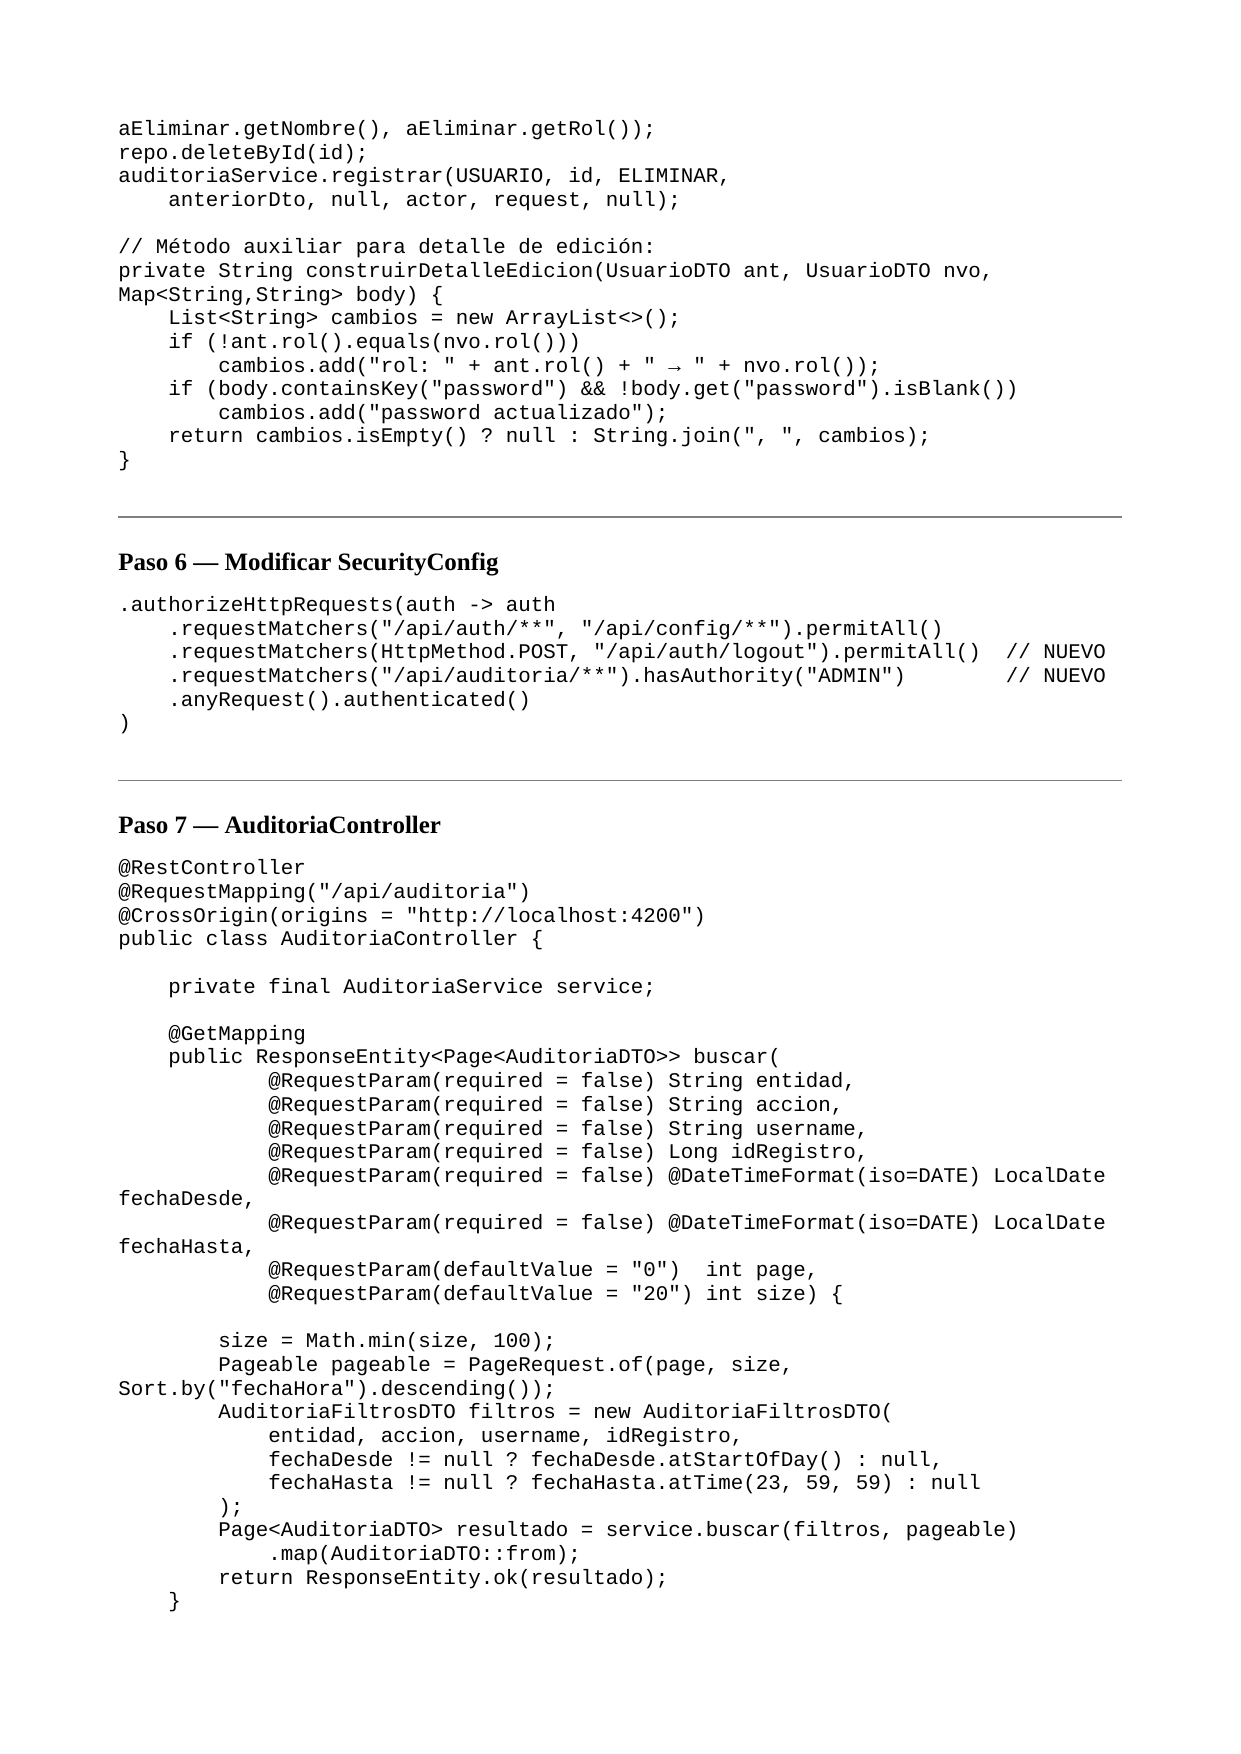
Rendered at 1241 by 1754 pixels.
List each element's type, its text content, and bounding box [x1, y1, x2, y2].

text @RestController @RequestMapping("/api/auditoria") @CrossOrigin(origins = "http://localhost:4200") public class AuditoriaController { private final AuditoriaService service; @GetMapping public ResponseEntity<Page<AuditoriaDTO>> buscar( @RequestParam(required = false) String entidad, @RequestParam(required = false) String accion, @RequestParam(required = false) String username, @RequestParam(required = false) Long idRegistro, @RequestParam(required = false) @DateTimeFormat(iso=DATE) LocalDate fechaDesde, @RequestParam(required = false) @DateTimeFormat(iso=DATE) LocalDate fechaHasta, @RequestParam(defaultValue = "0") int page, @RequestParam(defaultValue = "20") int size) { size = Math.min(size, 100); Pageable pageable = PageRequest.of(page, size, Sort.by("fechaHora").descending()); AuditoriaFiltrosDTO filtros = new AuditoriaFiltrosDTO( entidad, accion, username, idRegistro, fechaDesde != null ? fechaDesde.atStartOfDay() : null, fechaHasta != null ? fechaHasta.atTime(23, 59, 59) : null ); Page<AuditoriaDTO> resultado = service.buscar(filtros, pageable) .map(AuditoriaDTO::from); return ResponseEntity.ok(resultado); } [118, 857, 1122, 1614]
text Paso 7 — AuditoriaController [118, 810, 1122, 838]
text aEliminar.getNombre(), aEliminar.getRol()); repo.deleteById(id); auditoriaService.registrar(USUARIO, id, ELIMINAR, anteriorDto, null, actor, request, null); // Método auxiliar para detalle de edición: private String construirDetalleEdicion(UsuarioDTO ant, UsuarioDTO nvo, Map<String,String> body) { List<String> cambios = new ArrayList<>(); if (!ant.rol().equals(nvo.rol())) cambios.add("rol: " + ant.rol() + " → " + nvo.rol()); if (body.containsKey("password") && !body.get("password").isBlank()) cambios.add("password actualizado"); return cambios.isEmpty() ? null : String.join(", ", cambios); } [118, 118, 1122, 473]
text .authorizeHttpRequests(auth -> auth .requestMatchers("/api/auth/**", "/api/config/**").permitAll() .requestMatchers(HttpMethod.POST, "/api/auth/logout").permitAll() // NUEVO .requestMatchers("/api/auditoria/**").hasAuthority("ADMIN") // NUEVO .anyRequest().authenticated() ) [118, 594, 1122, 736]
text Paso 6 — Modificar SecurityConfig [118, 547, 1122, 575]
